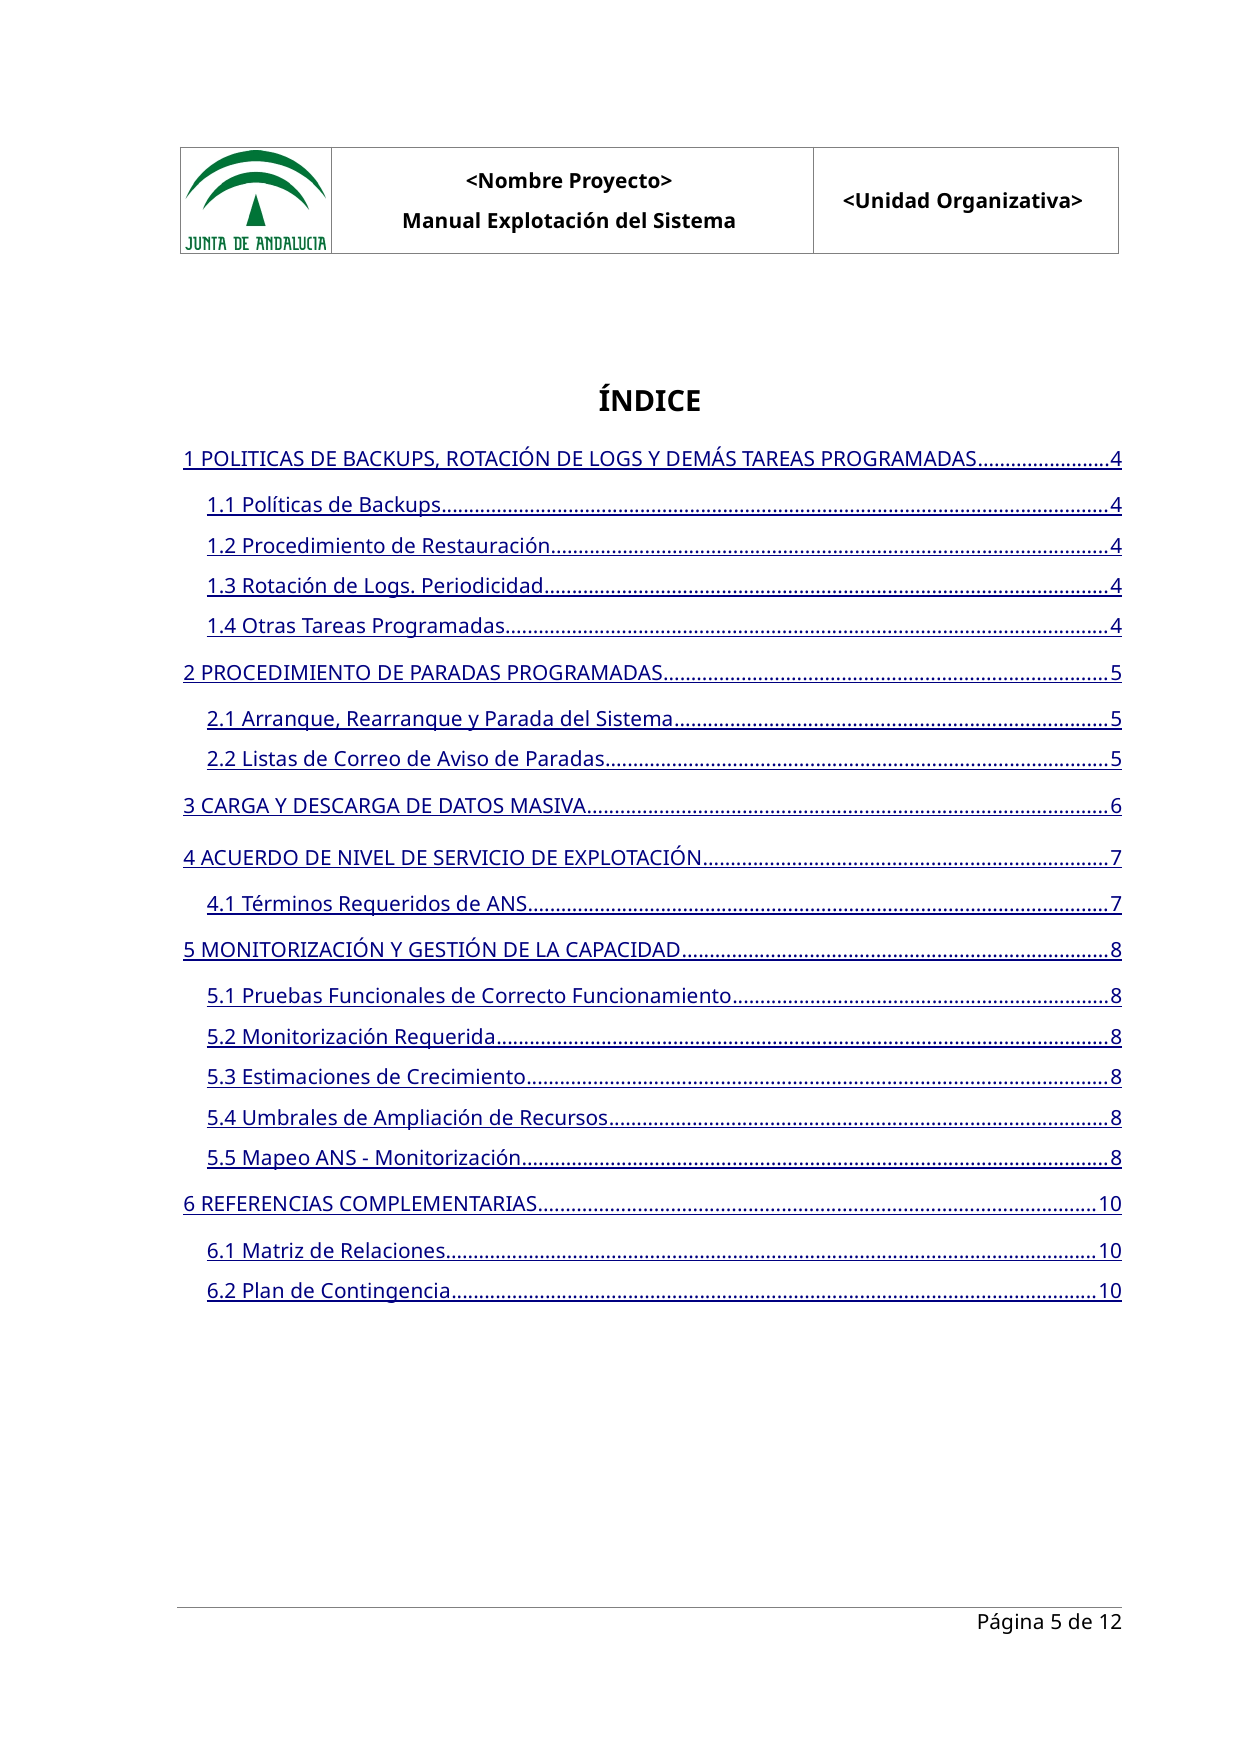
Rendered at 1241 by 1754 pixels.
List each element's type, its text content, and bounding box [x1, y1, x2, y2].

text 5.4 Umbrales de Ampliación de Recursos 8 [207, 1103, 1122, 1127]
text 1.1 Políticas de Backups 4 [207, 490, 1122, 514]
subtitle ÍNDICE [177, 380, 1122, 420]
text 1 POLITICAS DE BACKUPS, ROTACIÓN DE LOGS Y DEMÁS TAREAS PROGRAMADAS 4 [183, 444, 1122, 468]
text 2.1 Arranque, Rearranque y Parada del Sistema 5 [207, 704, 1122, 728]
text 6.1 Matriz de Relaciones 10 [207, 1236, 1122, 1260]
text 5.1 Pruebas Funcionales de Correcto Funcionamiento 8 [207, 981, 1122, 1006]
text 5.5 Mapeo ANS - Monitorización 8 [207, 1143, 1122, 1167]
text 4.1 Términos Requeridos de ANS 7 [207, 889, 1122, 913]
text 2.2 Listas de Correo de Aviso de Paradas 5 [207, 744, 1122, 769]
text 1.4 Otras Tareas Programadas 4 [207, 611, 1122, 636]
text 5.3 Estimaciones de Crecimiento 8 [207, 1062, 1122, 1087]
picture [185, 150, 326, 250]
text 6.2 Plan de Contingencia 10 [207, 1276, 1122, 1300]
text 2 PROCEDIMIENTO DE PARADAS PROGRAMADAS 5 [183, 658, 1122, 682]
text 1.2 Procedimiento de Restauración 4 [207, 531, 1122, 555]
text 4 ACUERDO DE NIVEL DE SERVICIO DE EXPLOTACIÓN 7 [183, 843, 1122, 867]
text 5 MONITORIZACIÓN Y GESTIÓN DE LA CAPACIDAD 8 [183, 935, 1122, 959]
text 6 REFERENCIAS COMPLEMENTARIAS 10 [183, 1189, 1122, 1214]
text 3 CARGA Y DESCARGA DE DATOS MASIVA 6 [183, 791, 1122, 815]
text 5.2 Monitorización Requerida 8 [207, 1022, 1122, 1046]
text 1.3 Rotación de Logs. Periodicidad 4 [207, 571, 1122, 595]
